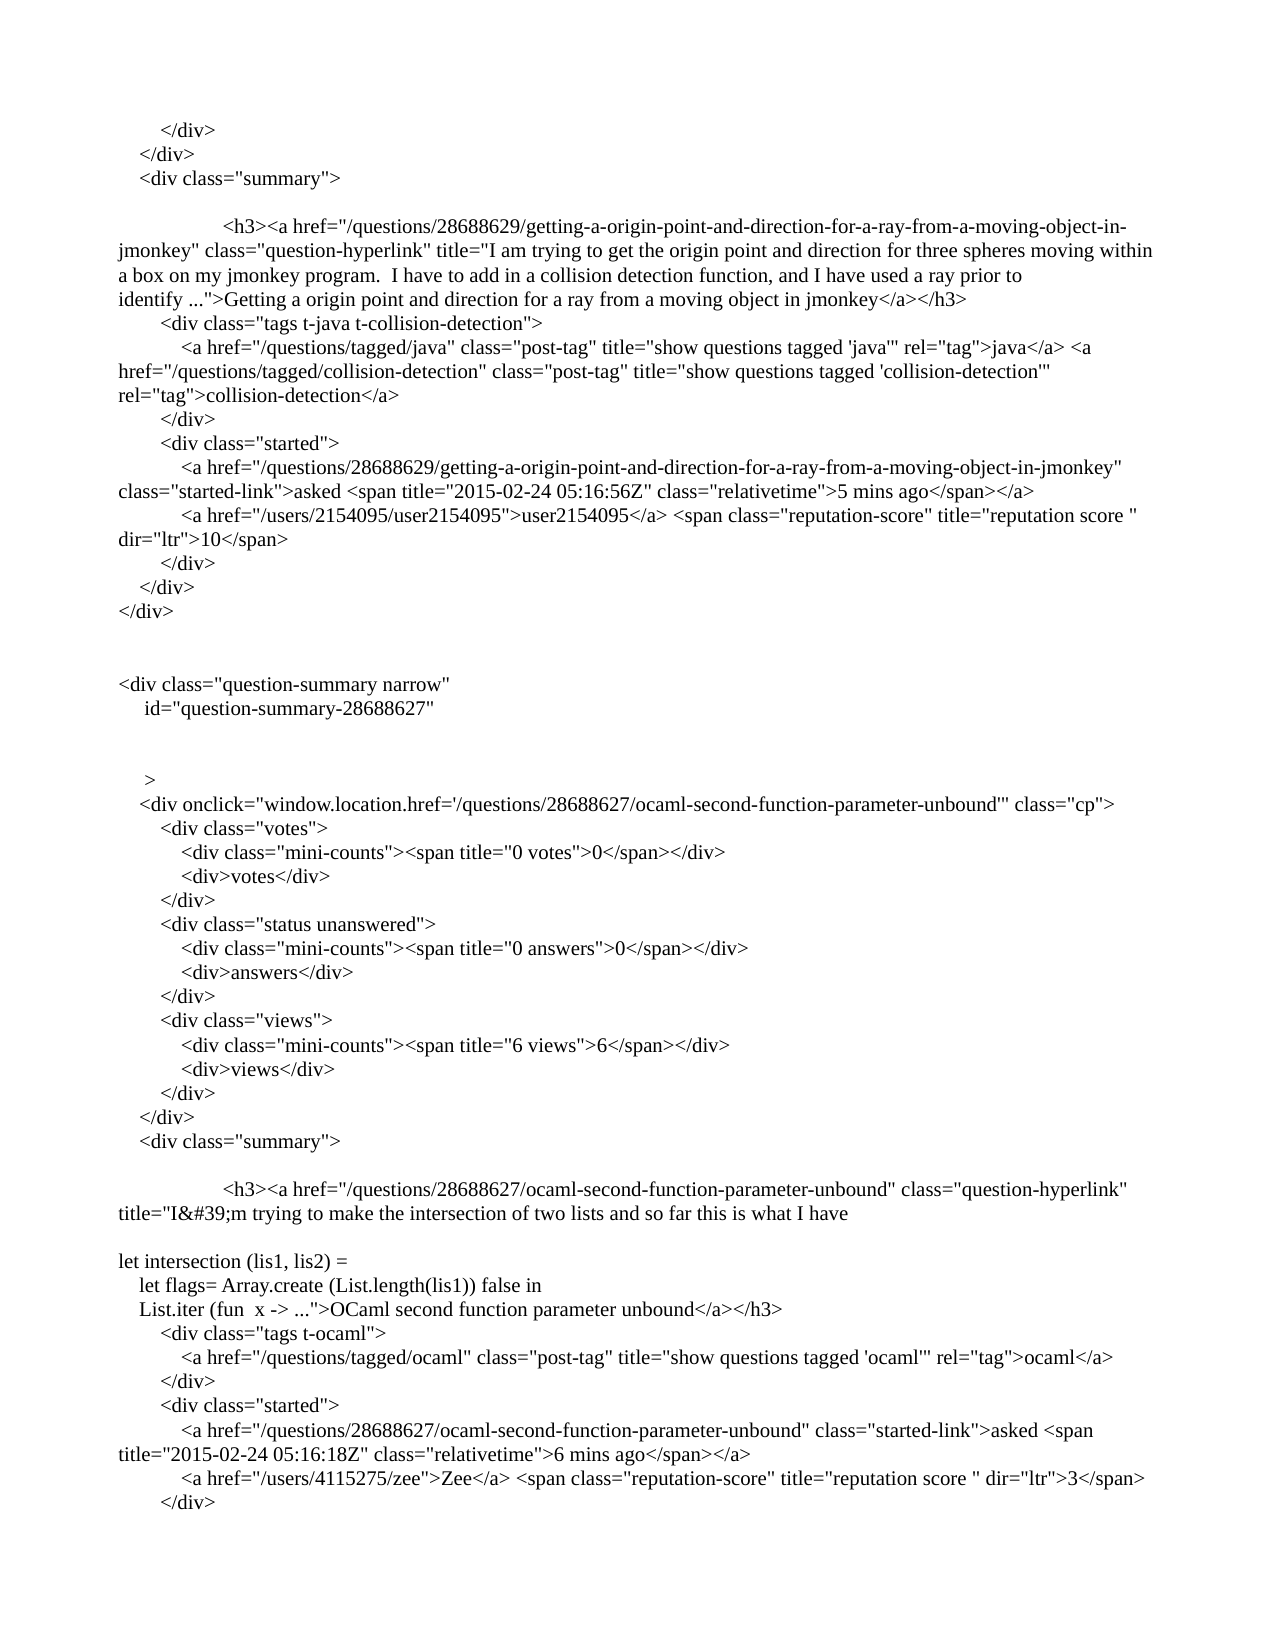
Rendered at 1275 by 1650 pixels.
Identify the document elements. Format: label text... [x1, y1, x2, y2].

text <a href="/users/2154095/user2154095">user2154095</a> <span class="reputation-score" title="reputation score " dir="ltr">10</span> [118, 503, 1157, 551]
text <div class="status unanswered"> [118, 912, 1157, 936]
text <div class="votes"> [118, 816, 1157, 840]
text <div class="tags t-java t-collision-detection"> [118, 311, 1157, 335]
text <div>answers</div> [118, 960, 1157, 984]
text <div class="mini-counts"><span title="0 votes">0</span></div> [118, 840, 1157, 864]
text let flags= Array.create (List.length(lis1)) false in [118, 1273, 1157, 1297]
text List.iter (fun x -> ...">OCaml second function parameter unbound</a></h3> [118, 1297, 1157, 1321]
text </div> [118, 1490, 1157, 1514]
text <div>views</div> [118, 1057, 1157, 1081]
text <div class="mini-counts"><span title="6 views">6</span></div> [118, 1032, 1157, 1057]
text <div class="question-summary narrow" [118, 672, 1157, 696]
text <div class="summary"> [118, 166, 1157, 190]
text </div> [118, 1081, 1157, 1105]
text <div class="mini-counts"><span title="0 answers">0</span></div> [118, 936, 1157, 960]
text <div class="views"> [118, 1008, 1157, 1032]
text </div> [118, 984, 1157, 1008]
text <div class="summary"> [118, 1129, 1157, 1153]
text </div> [118, 1105, 1157, 1129]
text <div onclick="window.location.href='/questions/28688627/ocaml-second-function-parameter-unbound'" class="cp"> [118, 792, 1157, 816]
text <a href="/users/4115275/zee">Zee</a> <span class="reputation-score" title="reputation score " dir="ltr">3</span> [118, 1466, 1157, 1490]
text <a href="/questions/tagged/ocaml" class="post-tag" title="show questions tagged 'ocaml'" rel="tag">ocaml</a> [118, 1345, 1157, 1369]
text <div class="started"> [118, 431, 1157, 455]
text <div>votes</div> [118, 864, 1157, 888]
text > [118, 768, 1157, 792]
text </div> [118, 1369, 1157, 1393]
text <div class="started"> [118, 1393, 1157, 1417]
text <div class="tags t-ocaml"> [118, 1321, 1157, 1345]
text let intersection (lis1, lis2) = [118, 1249, 1157, 1273]
text <a href="/questions/28688627/ocaml-second-function-parameter-unbound" class="started-link">asked <span title="2015-02-24 05:16:18Z" class="relativetime">6 mins ago</span></a> [118, 1417, 1157, 1466]
text </div> [118, 407, 1157, 431]
text <h3><a href="/questions/28688629/getting-a-origin-point-and-direction-for-a-ray-from-a-moving-object-in-jmonkey" class="question-hyperlink" title="I am trying to get the origin point and direction for three spheres moving within a box on my jmonkey program. I have to add in a collision detection function, and I have used a ray prior to identify ...">Getting a origin point and direction for a ray from a moving object in jmonkey</a></h3> [118, 214, 1157, 311]
text <a href="/questions/tagged/java" class="post-tag" title="show questions tagged 'java'" rel="tag">java</a> <a href="/questions/tagged/collision-detection" class="post-tag" title="show questions tagged 'collision-detection'" rel="tag">collision-detection</a> [118, 335, 1157, 407]
text </div> [118, 599, 1157, 623]
text </div> [118, 888, 1157, 912]
text id="question-summary-28688627" [118, 696, 1157, 720]
text </div> [118, 142, 1157, 166]
text </div> [118, 575, 1157, 599]
text <h3><a href="/questions/28688627/ocaml-second-function-parameter-unbound" class="question-hyperlink" title="I&#39;m trying to make the intersection of two lists and so far this is what I have [118, 1177, 1157, 1225]
text </div> [118, 118, 1157, 142]
text <a href="/questions/28688629/getting-a-origin-point-and-direction-for-a-ray-from-a-moving-object-in-jmonkey" class="started-link">asked <span title="2015-02-24 05:16:56Z" class="relativetime">5 mins ago</span></a> [118, 455, 1157, 503]
text </div> [118, 551, 1157, 575]
